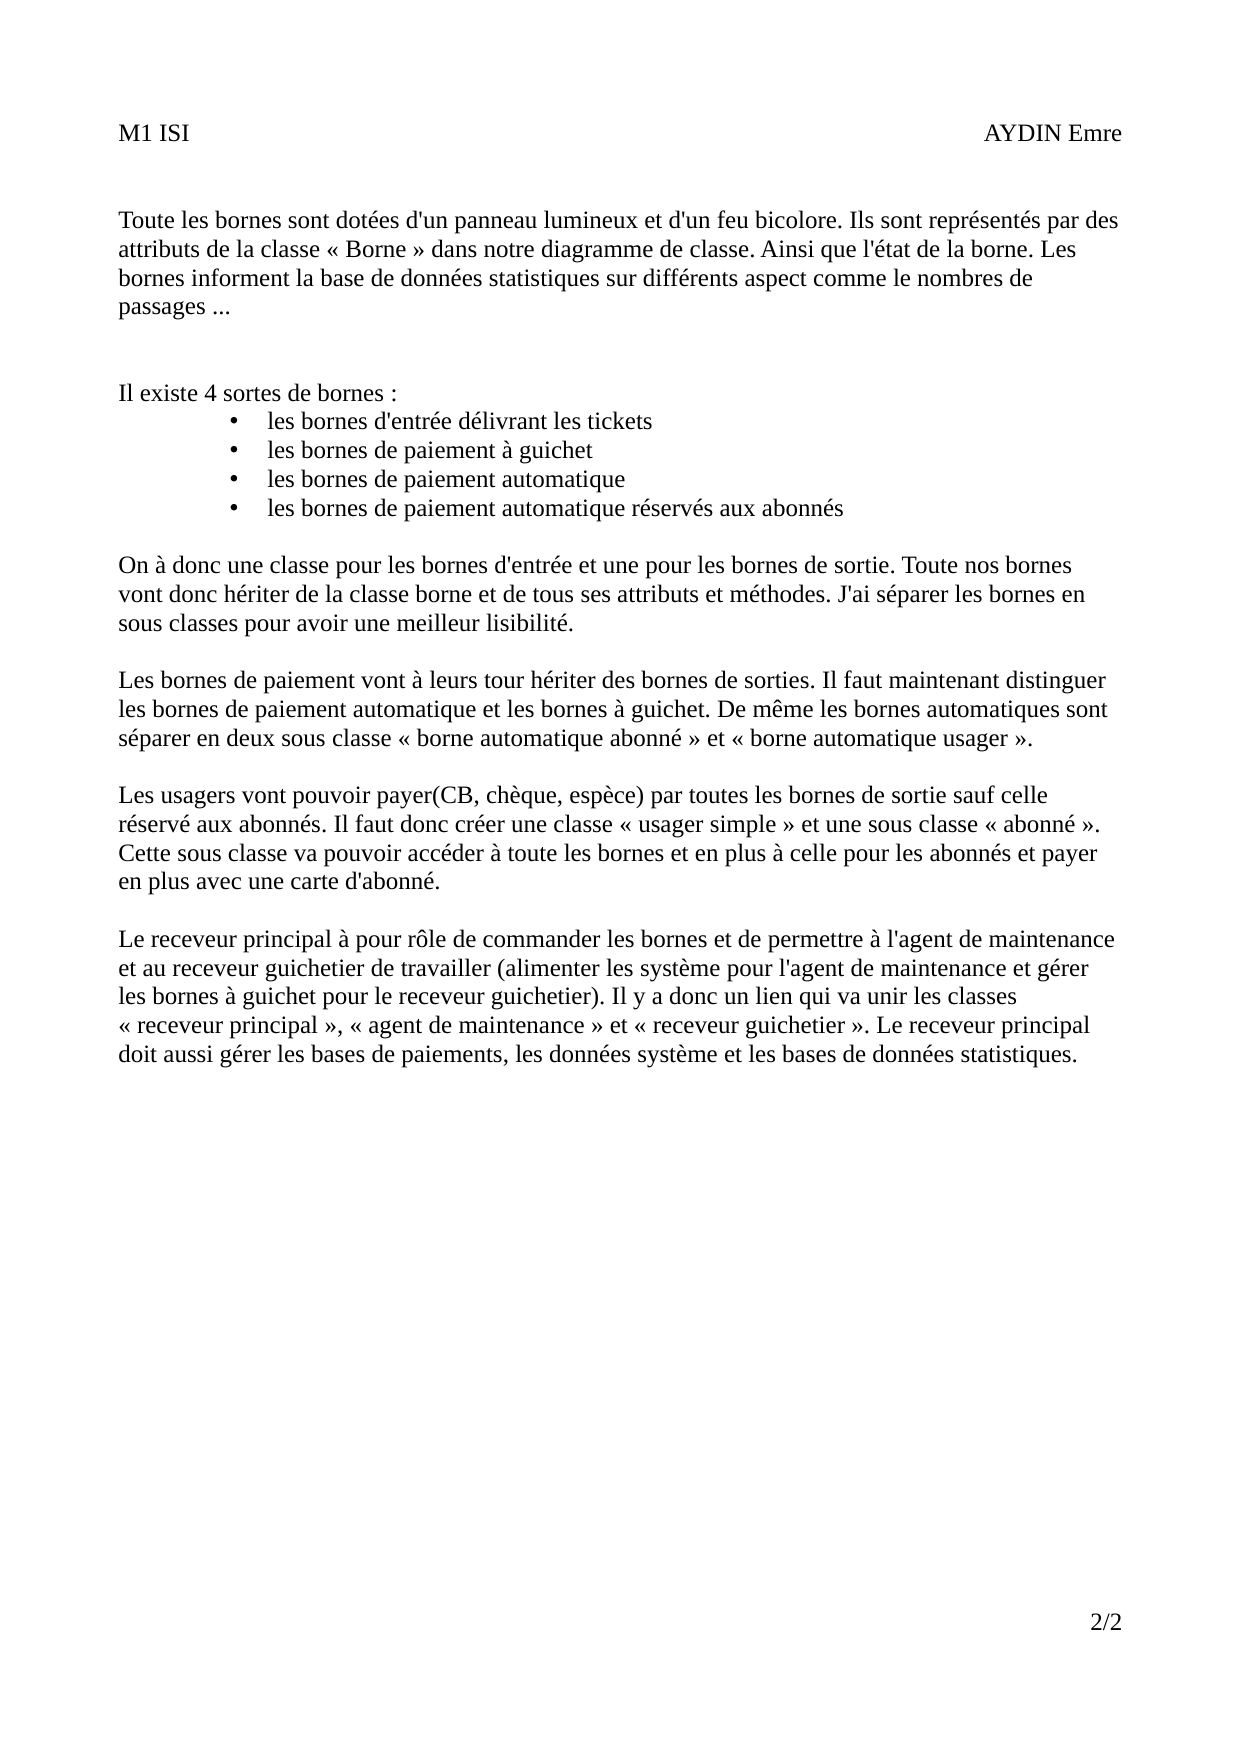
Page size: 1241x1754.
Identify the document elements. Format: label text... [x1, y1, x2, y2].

text Toute les bornes sont dotées d'un panneau lumineux et d'un feu bicolore. Ils sont représentés par des attributs de la classe « Borne » dans notre diagramme de classe. Ainsi que l'état de la borne. Les bornes informent la base de données statistiques sur différents aspect comme le nombres de passages ... [118, 205, 1122, 320]
list les bornes d'entrée délivrant les tickets [229, 406, 1122, 435]
text Les usagers vont pouvoir payer(CB, chèque, espèce) par toutes les bornes de sortie sauf celle réservé aux abonnés. Il faut donc créer une classe « usager simple » et une sous classe « abonné ». Cette sous classe va pouvoir accéder à toute les bornes et en plus à celle pour les abonnés et payer en plus avec une carte d'abonné. [118, 780, 1122, 895]
text On à donc une classe pour les bornes d'entrée et une pour les bornes de sortie. Toute nos bornes vont donc hériter de la classe borne et de tous ses attributs et méthodes. J'ai séparer les bornes en sous classes pour avoir une meilleur lisibilité. [118, 550, 1122, 636]
text Les bornes de paiement vont à leurs tour hériter des bornes de sorties. Il faut maintenant distinguer les bornes de paiement automatique et les bornes à guichet. De même les bornes automatiques sont séparer en deux sous classe « borne automatique abonné » et « borne automatique usager ». [118, 665, 1122, 751]
text Le receveur principal à pour rôle de commander les bornes et de permettre à l'agent de maintenance et au receveur guichetier de travailler (alimenter les système pour l'agent de maintenance et gérer les bornes à guichet pour le receveur guichetier). Il y a donc un lien qui va unir les classes « receveur principal », « agent de maintenance » et « receveur guichetier ». Le receveur principal doit aussi gérer les bases de paiements, les données système et les bases de données statistiques. [118, 924, 1122, 1068]
list les bornes de paiement automatique réservés aux abonnés [229, 493, 1122, 521]
list les bornes de paiement automatique [229, 464, 1122, 493]
text Il existe 4 sortes de bornes : [118, 378, 1122, 406]
list les bornes de paiement à guichet [229, 435, 1122, 464]
